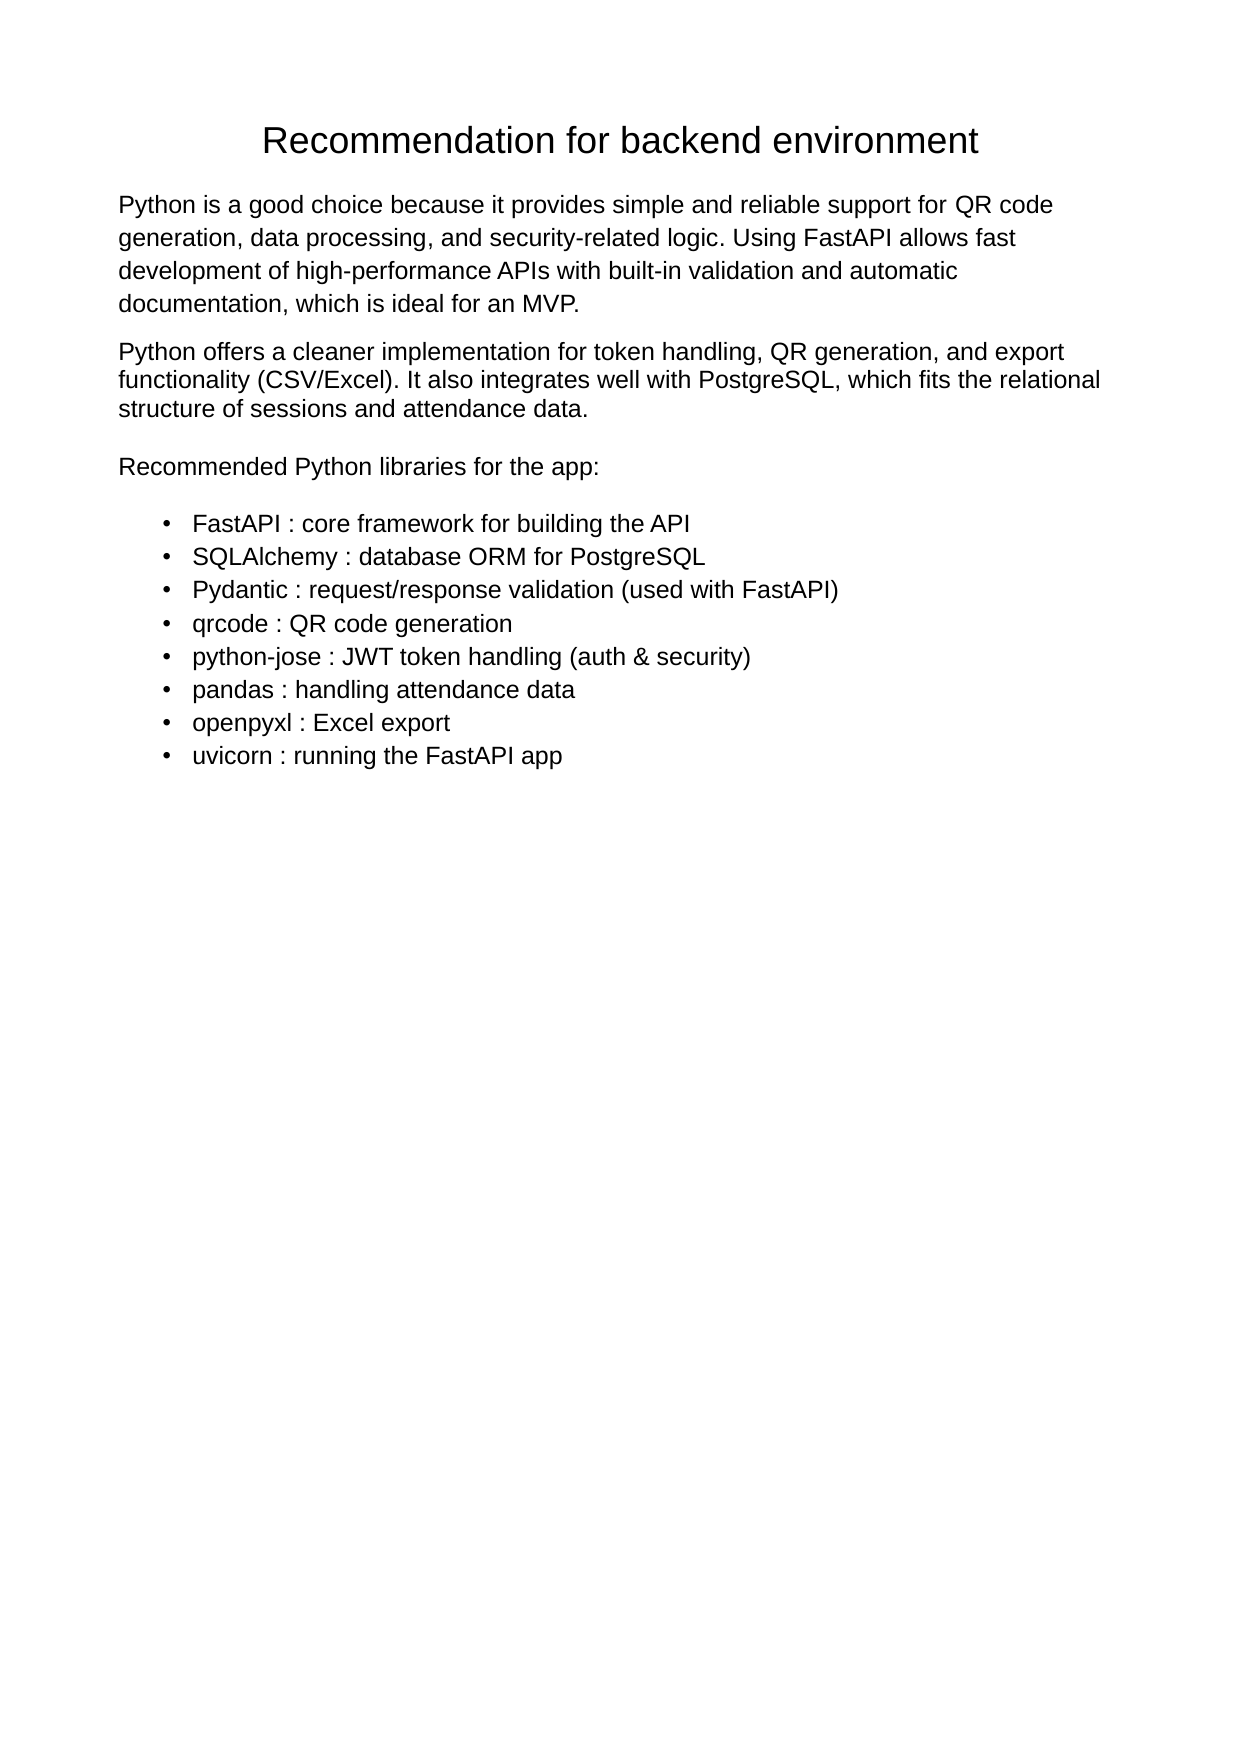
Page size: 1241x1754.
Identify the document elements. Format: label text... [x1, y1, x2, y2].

list FastAPI : core framework for building the API [162, 509, 1122, 538]
list python-jose : JWT token handling (auth & security) [162, 642, 1122, 671]
list pandas : handling attendance data [162, 675, 1122, 704]
list uvicorn : running the FastAPI app [162, 741, 1122, 770]
list SQLAlchemy : database ORM for PostgreSQL [162, 542, 1122, 571]
list openpyxl : Excel export [162, 708, 1122, 737]
text Recommendation for backend environment [118, 118, 1122, 161]
list Pydantic : request/response validation (used with FastAPI) [162, 575, 1122, 604]
text Python is a good choice because it provides simple and reliable support for QR code generation, data processing, and security-related logic. Using FastAPI allows fast development of high-performance APIs with built-in validation and automatic documentation, which is ideal for an MVP. [118, 190, 1122, 318]
text Recommended Python libraries for the app: [118, 452, 1122, 480]
text Python offers a cleaner implementation for token handling, QR generation, and export functionality (CSV/Excel). It also integrates well with PostgreSQL, which fits the relational structure of sessions and attendance data. [118, 337, 1122, 423]
list qrcode : QR code generation [162, 608, 1122, 637]
